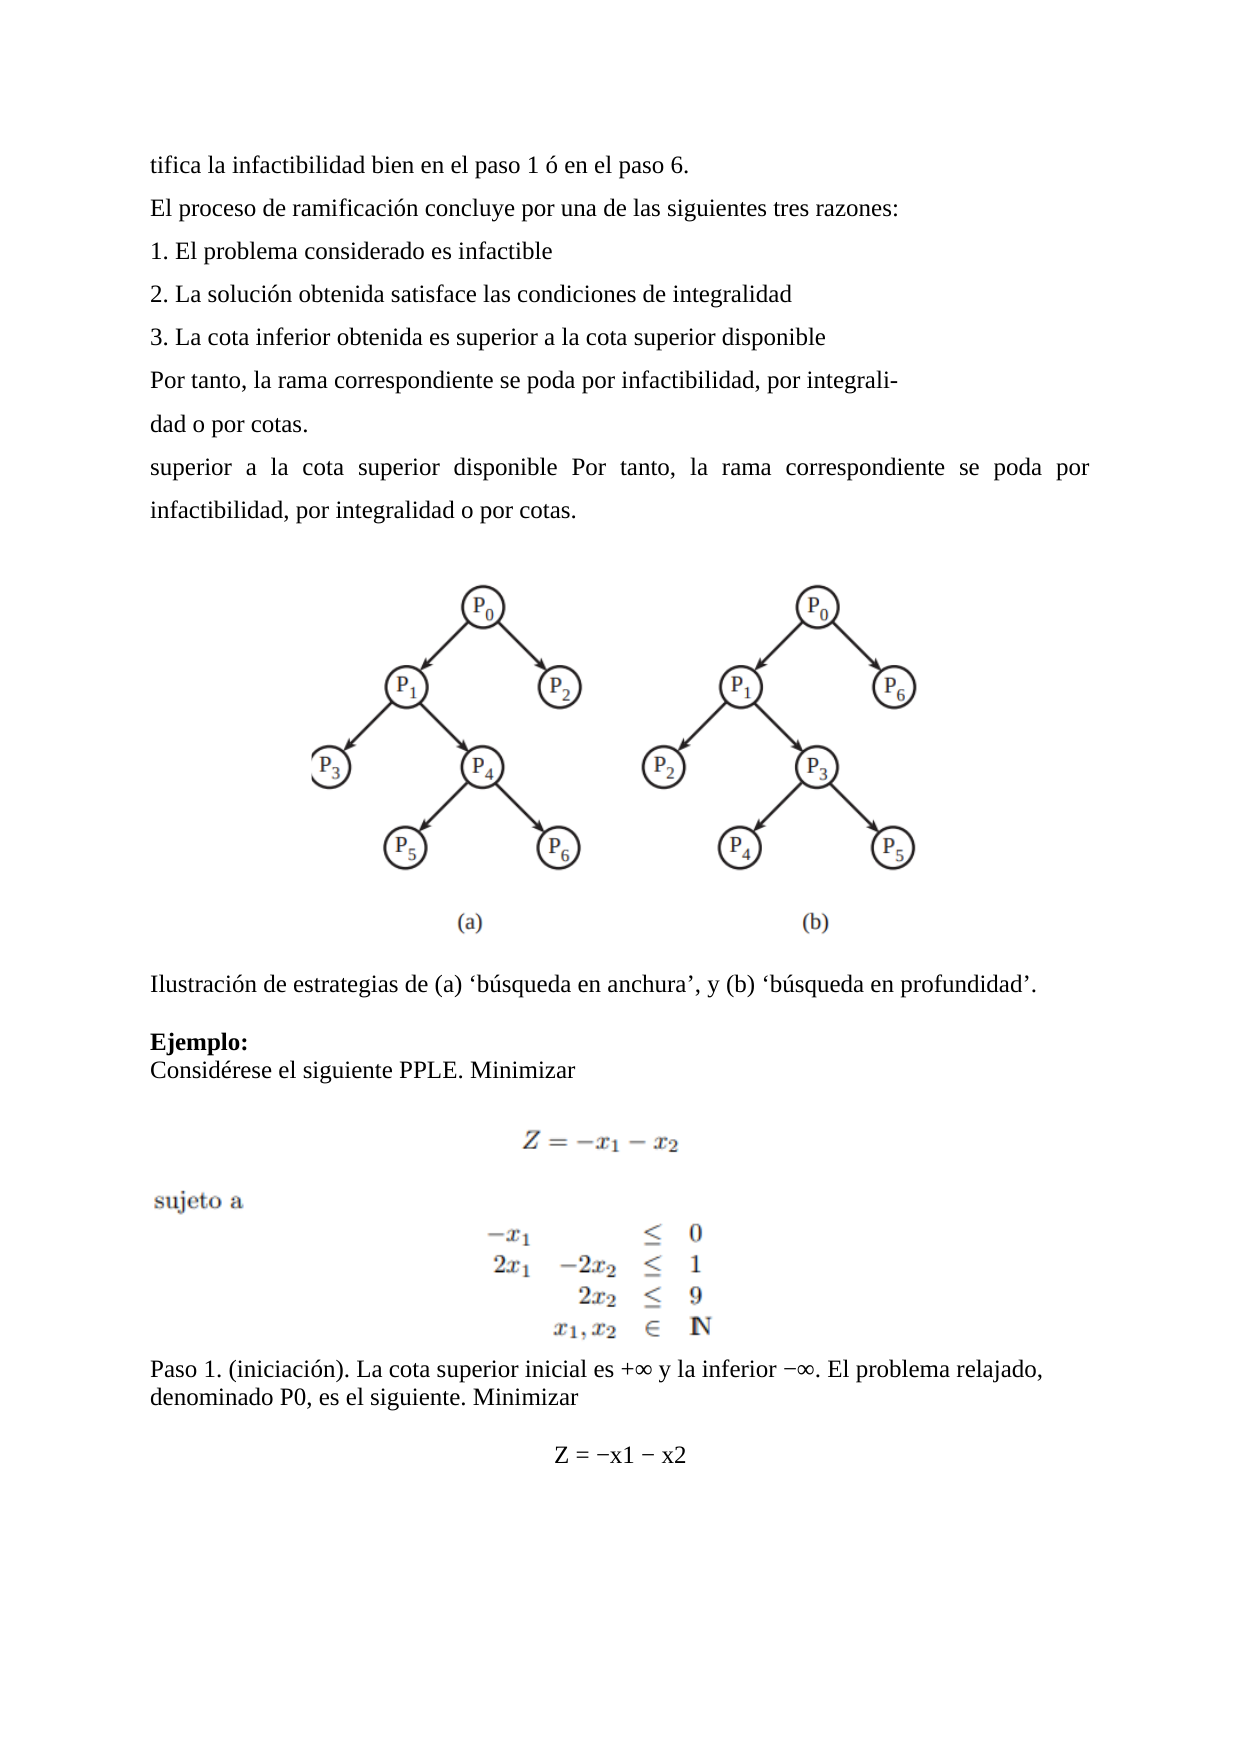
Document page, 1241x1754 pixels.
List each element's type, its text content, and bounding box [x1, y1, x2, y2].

text El proceso de ramificación concluye por una de las siguientes tres razones: [150, 193, 1090, 222]
text 1. El problema considerado es infactible [150, 236, 1090, 265]
text Por tanto, la rama correspondiente se poda por infactibilidad, por integrali- [150, 366, 1090, 394]
text Z = −x1 − x2 [150, 1440, 1090, 1469]
text Paso 1. (iniciación). La cota superior inicial es +∞ y la inferior −∞. El problema relajado, denominado P0, es el siguiente. Minimizar [150, 1354, 1090, 1411]
picture [150, 1113, 735, 1354]
text Considérese el siguiente PPLE. Minimizar [150, 1056, 1090, 1084]
text 2. La solución obtenida satisface las condiciones de integralidad [150, 279, 1090, 308]
text Ejemplo: [150, 1027, 1090, 1056]
text 3. La cota inferior obtenida es superior a la cota superior disponible [150, 322, 1090, 351]
text dad o por cotas. [150, 409, 1090, 437]
text superior a la cota superior disponible Por tanto, la rama correspondiente se poda por infactibilidad, por integralidad o por cotas. [150, 452, 1090, 524]
text tifica la infactibilidad bien en el paso 1 ó en el paso 6. [150, 150, 1090, 179]
picture [311, 578, 929, 938]
text Ilustración de estrategias de (a) ‘búsqueda en anchura’, y (b) ‘búsqueda en profundidad’. [150, 969, 1090, 998]
